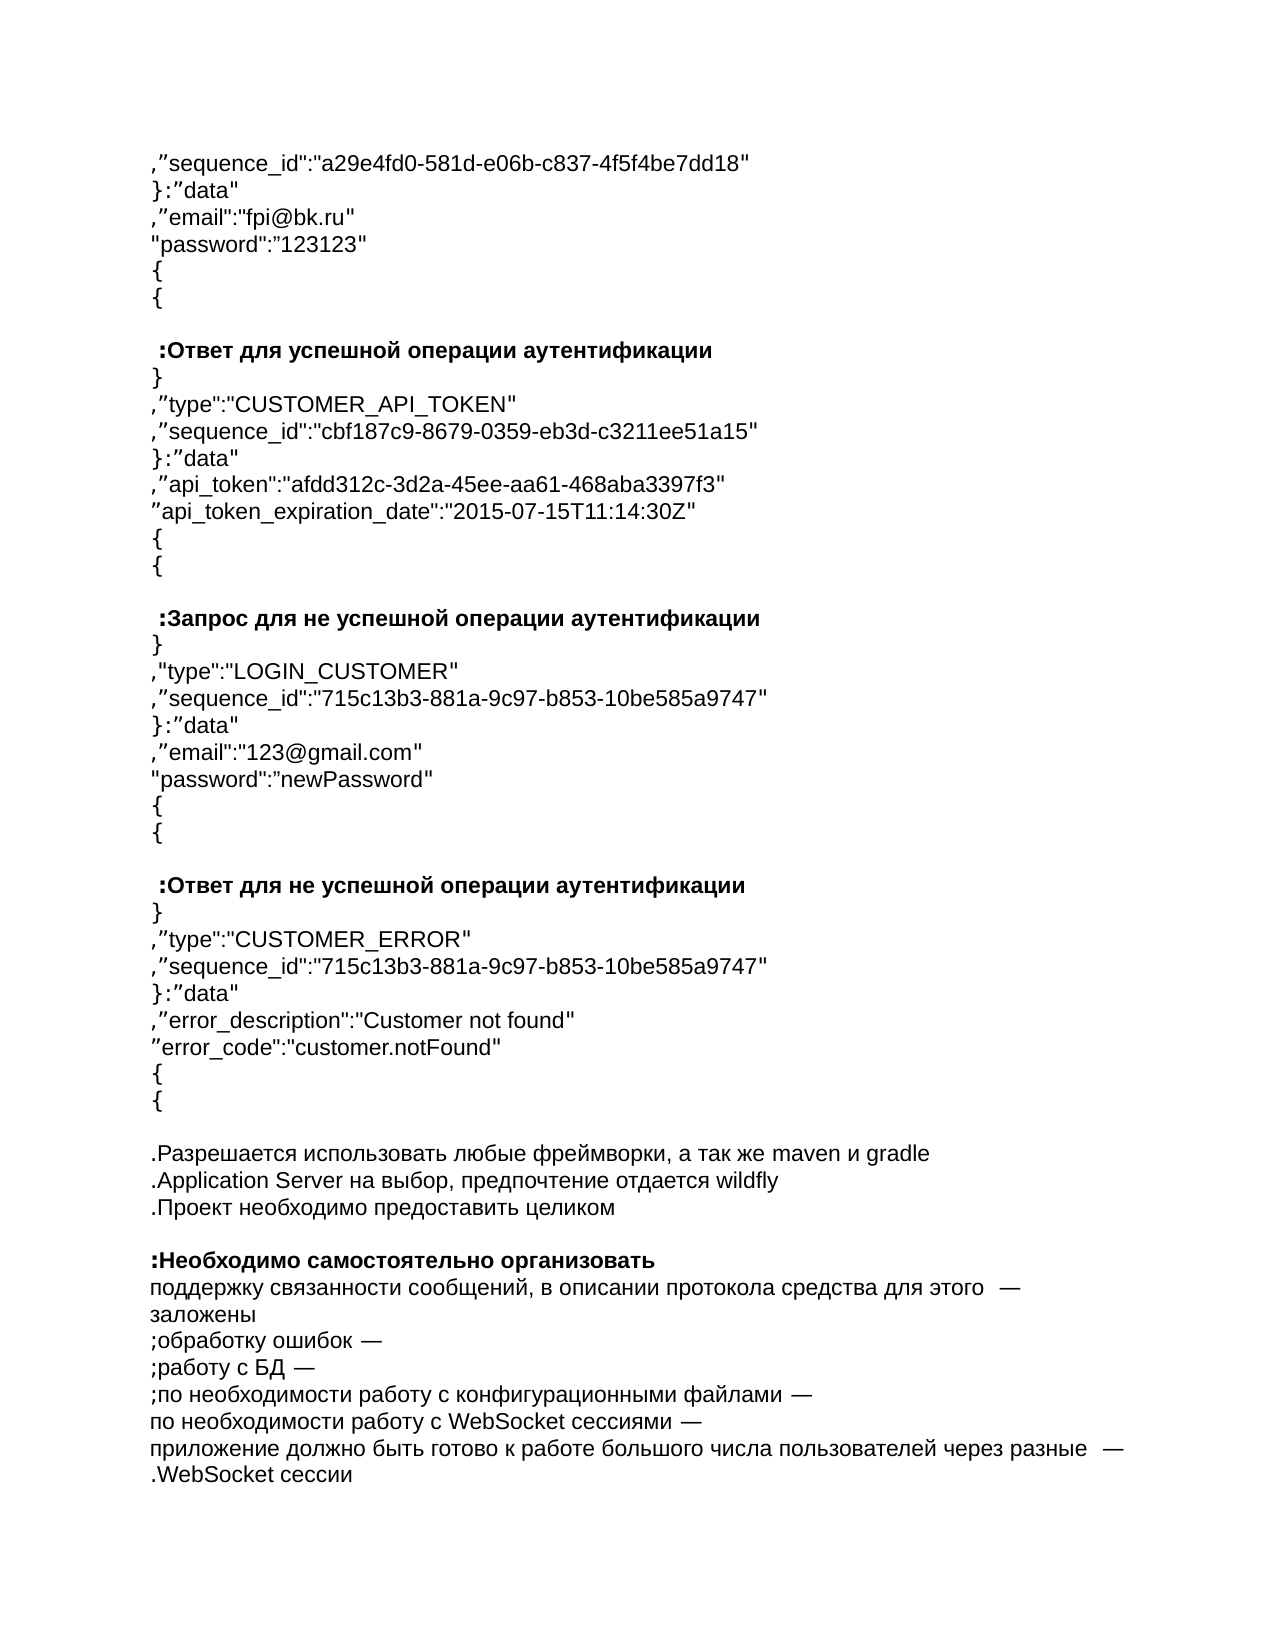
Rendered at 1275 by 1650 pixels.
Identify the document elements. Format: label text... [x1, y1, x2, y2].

text "data”:{ [150, 980, 1125, 1007]
text "password":”123123" [150, 231, 1125, 257]
text "api_token_expiration_date":"2015-07-15T11:14:30Z” [150, 498, 1125, 525]
text } [150, 819, 1125, 846]
text "password":”newPassword" [150, 766, 1125, 793]
text Проект необходимо предоставить целиком. [150, 1194, 1125, 1221]
text } [150, 1060, 1125, 1087]
text — по необходимости работу с конфигурационными файлами; [150, 1381, 1125, 1408]
text Необходимо самостоятельно организовать: [150, 1247, 1125, 1274]
text "email":"123@gmail.com”, [150, 739, 1125, 766]
text "sequence_id":"715c13b3-881a-9c97-b853-10be585a9747”, [150, 953, 1125, 980]
text "data”:{ [150, 712, 1125, 739]
text "sequence_id":"a29e4fd0-581d-e06b-c837-4f5f4be7dd18”, [150, 150, 1125, 177]
text Запрос для не успешной операции аутентификации: [150, 605, 1125, 632]
text "error_code":"customer.notFound” [150, 1033, 1125, 1060]
text "sequence_id":"715c13b3-881a-9c97-b853-10be585a9747”, [150, 685, 1125, 712]
text "email":"fpi@bk.ru”, [150, 204, 1125, 231]
text — работу с БД; [150, 1354, 1125, 1381]
text "type":"CUSTOMER_API_TOKEN”, [150, 391, 1125, 418]
text "data”:{ [150, 444, 1125, 471]
text } [150, 793, 1125, 819]
text } [150, 552, 1125, 578]
text "error_description":"Customer not found”, [150, 1007, 1125, 1033]
text } [150, 525, 1125, 552]
text Ответ для успешной операции аутентификации: [150, 337, 1125, 364]
text } [150, 1087, 1125, 1114]
text Разрешается использовать любые фреймворки, а так же maven и gradle. [150, 1140, 1125, 1167]
text "data”:{ [150, 177, 1125, 204]
text — по необходимости работу с WebSocket сессиями [150, 1408, 1125, 1434]
text "type":"CUSTOMER_ERROR”, [150, 926, 1125, 953]
text "api_token":"afdd312c-3d2a-45ee-aa61-468aba3397f3”, [150, 471, 1125, 498]
text "type":"LOGIN_CUSTOMER", [150, 658, 1125, 685]
text { [150, 632, 1125, 658]
text — приложение должно быть готово к работе большого числа пользователей через разные WebSocket сессии. [150, 1434, 1125, 1488]
text — поддержку связанности сообщений, в описании протокола средства для этого заложены [150, 1274, 1125, 1327]
text — обработку ошибок; [150, 1327, 1125, 1354]
text { [150, 899, 1125, 926]
text } [150, 284, 1125, 311]
text } [150, 257, 1125, 284]
text Application Server на выбор, предпочтение отдается wildfly. [150, 1167, 1125, 1194]
text Ответ для не успешной операции аутентификации: [150, 872, 1125, 899]
text "sequence_id":"cbf187c9-8679-0359-eb3d-c3211ee51a15”, [150, 418, 1125, 444]
text { [150, 364, 1125, 391]
